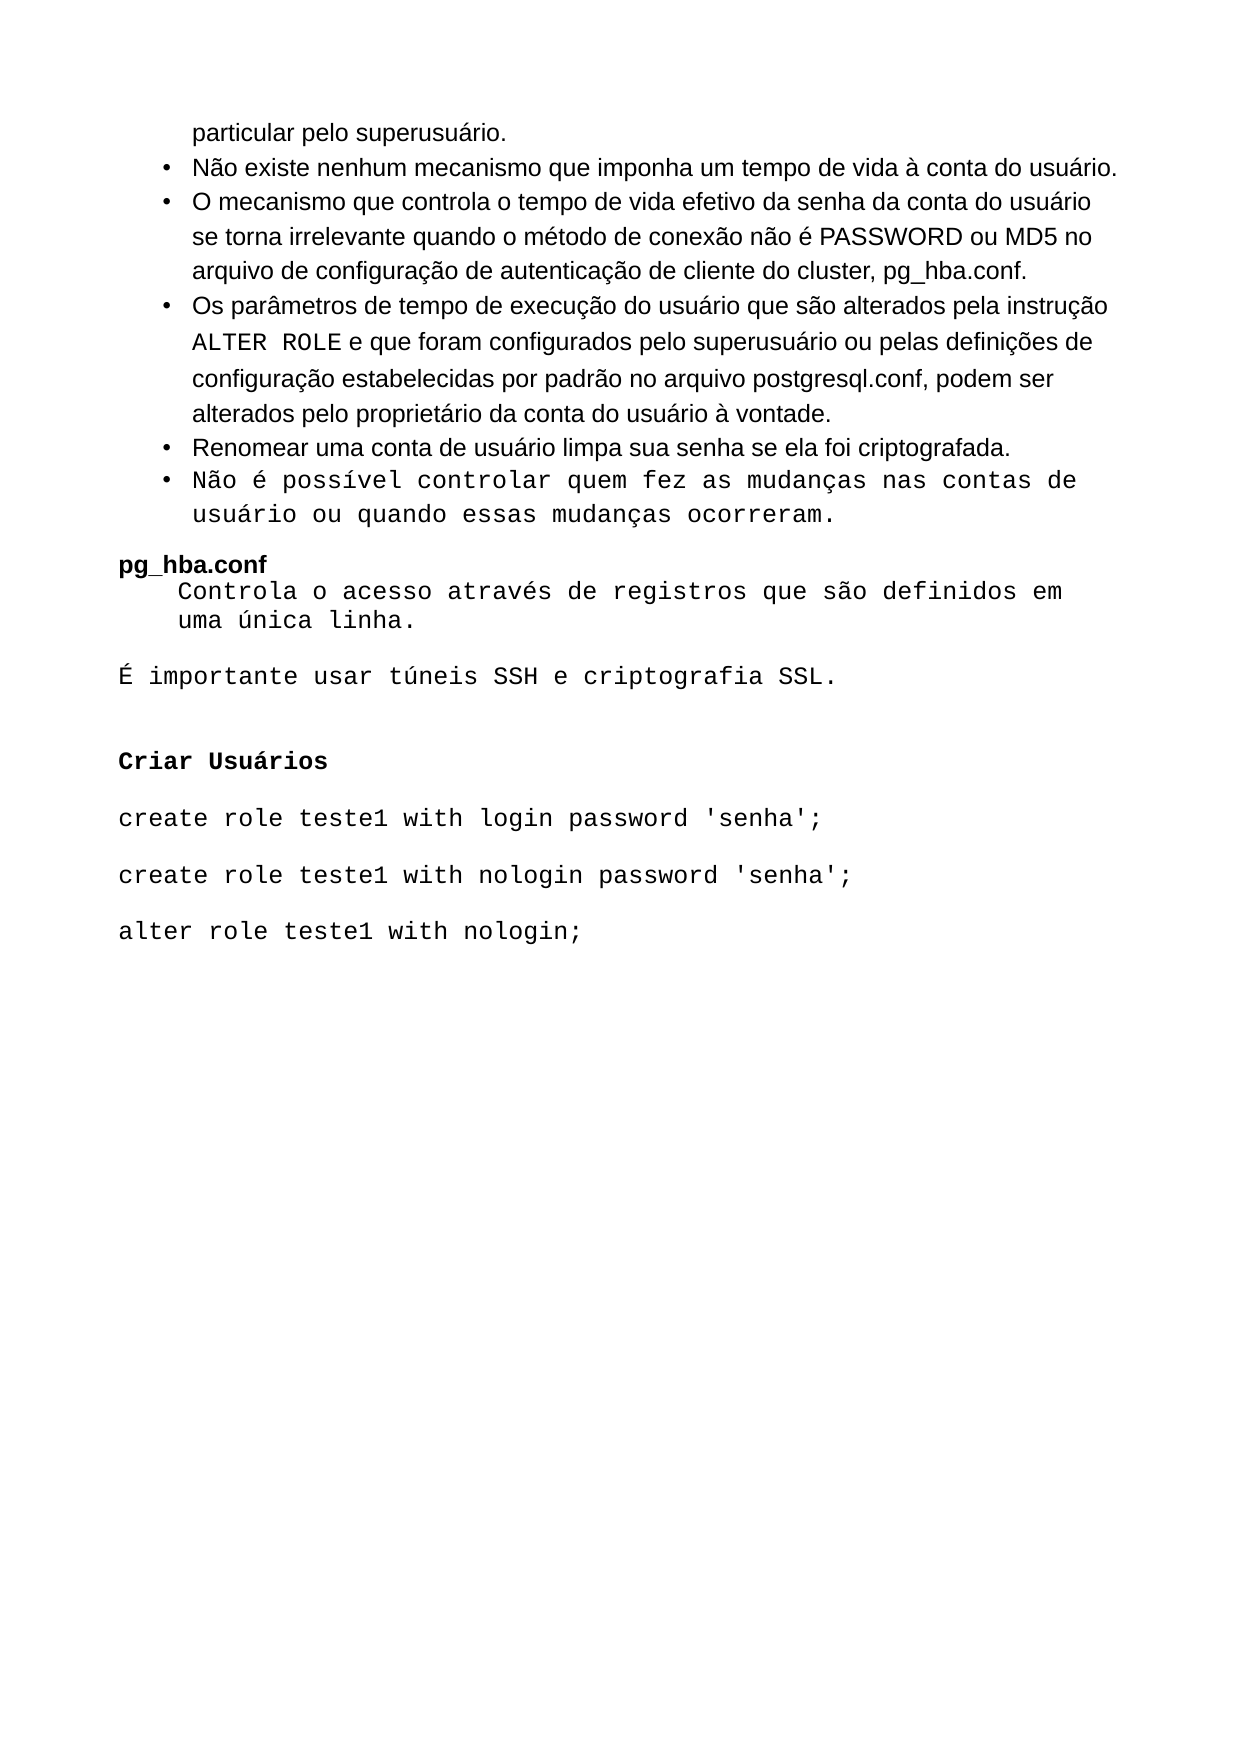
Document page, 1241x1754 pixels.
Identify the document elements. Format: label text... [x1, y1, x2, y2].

list alter role teste1 with nologin; [118, 919, 1122, 947]
list create role teste1 with login password 'senha'; [118, 806, 1122, 834]
list Não existe nenhum mecanismo que imponha um tempo de vida à conta do usuário. [162, 153, 1122, 181]
list particular pelo superusuário. [162, 118, 1122, 147]
list Criar Usuários [118, 749, 1122, 777]
list Renomear uma conta de usuário limpa sua senha se ela foi criptografada. [162, 433, 1122, 462]
list Os parâmetros de tempo de execução do usuário que são alterados pela instrução ALTER ROLE e que foram configurados pelo superusuário ou pelas definições de configuração estabelecidas por padrão no arquivo postgresql.conf, podem ser alterados pelo proprietário da conta do usuário à vontade. [162, 291, 1122, 427]
list create role teste1 with nologin password 'senha'; [118, 862, 1122, 891]
list É importante usar túneis SSH e criptografia SSL. [118, 664, 1122, 692]
list Não é possível controlar quem fez as mudanças nas contas de usuário ou quando essas mudanças ocorreram. [162, 468, 1122, 530]
list O mecanismo que controla o tempo de vida efetivo da senha da conta do usuário se torna irrelevante quando o método de conexão não é PASSWORD ou MD5 no arquivo de configuração de autenticação de cliente do cluster, pg_hba.conf. [162, 187, 1122, 285]
subtitle pg_hba.conf [118, 550, 1122, 579]
list Controla o acesso através de registros que são definidos em uma única linha. [177, 579, 1122, 636]
